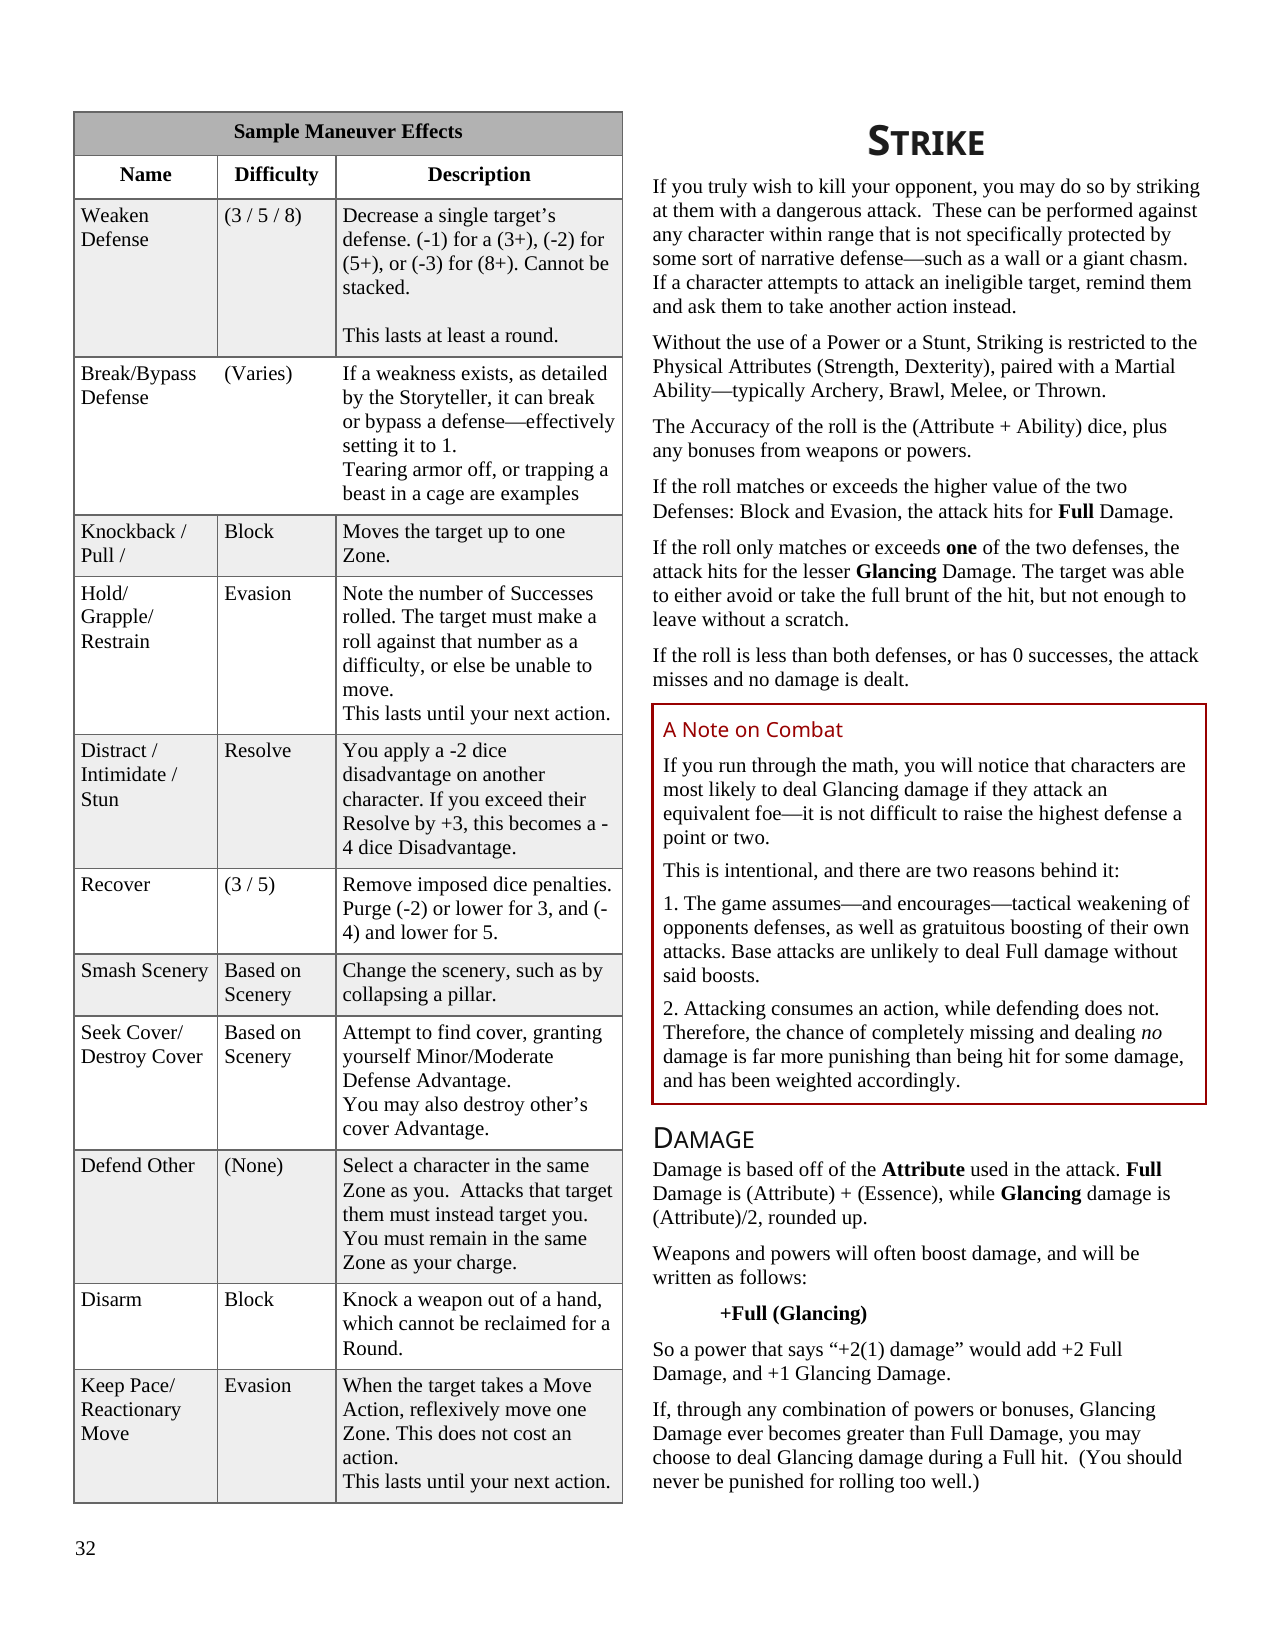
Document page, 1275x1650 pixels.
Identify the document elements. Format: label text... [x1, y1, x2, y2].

table_cell Smash Scenery [75, 955, 217, 1015]
text If the roll is less than both defenses, or has 0 successes, the attack misses and no damage is dealt. [652, 643, 1200, 691]
table_cell Evasion [218, 1370, 335, 1502]
table_cell Remove imposed dice penalties. Purge (-2) or lower for 3, and (-4) and lower for 5. [337, 869, 622, 953]
text The Accuracy of the roll is the (Attribute + Ability) dice, plus any bonuses from weapons or powers. [652, 414, 1200, 462]
text If you truly wish to kill your opponent, you may do so by striking at them with a dangerous attack. These can be performed against any character within range that is not specifically protected by some sort of narrative defense—such as a wall or a giant chasm. If a character attempts to attack an ineligible target, remind them and ask them to take another action instead. [652, 174, 1200, 318]
table_cell Defend Other [75, 1151, 217, 1283]
table_cell Knock a weapon out of a hand, which cannot be reclaimed for a Round. [337, 1284, 622, 1368]
table_cell Name [75, 156, 217, 198]
table_cell Seek Cover/ Destroy Cover [75, 1017, 217, 1149]
table_cell Attempt to find cover, granting yourself Minor/Moderate Defense Advantage. You may also destroy other’s cover Advantage. [337, 1017, 622, 1149]
table_header A Note on Combat If you run through the math, you will notice that characters are most likely to deal Glancing damage if they attack an equivalent foe—it is not difficult to raise the highest defense a point or two. This is intentional, and there are two reasons behind it: 1. The game assumes—and encourages—tactical weakening of opponents defenses, as well as gratuitous boosting of their own attacks. Base attacks are unlikely to deal Full damage without said boosts. 2. Attacking consumes an action, while defending does not. Therefore, the chance of completely missing and dealing no damage is far more punishing than being hit for some damage, and has been weighted accordingly. [654, 705, 1205, 1103]
table_cell When the target takes a Move Action, reflexively move one Zone. This does not cost an action. This lasts until your next action. [337, 1370, 622, 1502]
table_cell (3 / 5) [218, 869, 335, 953]
text Without the use of a Power or a Stunt, Striking is restricted to the Physical Attributes (Strength, Dexterity), paired with a Martial Ability—typically Archery, Brawl, Melee, or Thrown. [652, 330, 1200, 402]
table_cell Weaken Defense [75, 200, 217, 356]
table_cell Evasion [218, 577, 335, 734]
text If the roll matches or exceeds the higher value of the two Defenses: Block and Evasion, the attack hits for Full Damage. [652, 474, 1200, 523]
text Damage is based off of the Attribute used in the attack. Full Damage is (Attribute) + (Essence), while Glancing damage is (Attribute)/2, rounded up. [652, 1157, 1200, 1229]
table_cell Block [218, 1284, 335, 1368]
table_cell Note the number of Successes rolled. The target must make a roll against that number as a difficulty, or else be unable to move. This lasts until your next action. [337, 577, 622, 734]
text +Full (Glancing) [652, 1301, 1200, 1325]
table_cell Select a character in the same Zone as you. Attacks that target them must instead target you. You must remain in the same Zone as your charge. [337, 1151, 622, 1283]
table_cell Hold/ Grapple/ Restrain [75, 577, 217, 734]
table_cell Break/Bypass Defense [75, 358, 217, 514]
table_cell Description [337, 156, 622, 198]
text If the roll only matches or exceeds one of the two defenses, the attack hits for the lesser Glancing Damage. The target was able to either avoid or take the full brunt of the hit, but not enough to leave without a scratch. [652, 534, 1200, 631]
text So a power that says “+2(1) damage” would add +2 Full Damage, and +1 Glancing Damage. [652, 1337, 1200, 1385]
table_cell Block [218, 516, 335, 576]
text If, through any combination of powers or bonuses, Glancing Damage ever becomes greater than Full Damage, you may choose to deal Glancing damage during a Full hit. (You should never be punished for rolling too well.) [652, 1397, 1200, 1493]
table_cell Resolve [218, 735, 335, 868]
table_header Sample Maneuver Effects [75, 113, 622, 155]
subtitle Damage [652, 1117, 1200, 1157]
table_cell Distract / Intimidate / Stun [75, 735, 217, 868]
table_cell Difficulty [218, 156, 335, 198]
table_cell Moves the target up to one Zone. [337, 516, 622, 576]
table_cell (None) [218, 1151, 335, 1283]
table_cell Keep Pace/ Reactionary Move [75, 1370, 217, 1502]
table_cell Based on Scenery [218, 1017, 335, 1149]
table_cell Change the scenery, such as by collapsing a pillar. [337, 955, 622, 1015]
table_cell Based on Scenery [218, 955, 335, 1015]
table_cell If a weakness exists, as detailed by the Storyteller, it can break or bypass a defense—effectively setting it to 1. Tearing armor off, or trapping a beast in a cage are examples [336, 358, 622, 514]
table_cell Disarm [75, 1284, 217, 1368]
text Weapons and powers will often boost damage, and will be written as follows: [652, 1241, 1200, 1289]
table_cell Decrease a single target’s defense. (-1) for a (3+), (-2) for (5+), or (-3) for (8+). Cannot be stacked. This lasts at least a round. [337, 200, 622, 356]
subtitle Strike [652, 111, 1200, 168]
table_cell You apply a -2 dice disadvantage on another character. If you exceed their Resolve by +3, this becomes a -4 dice Disadvantage. [337, 735, 622, 868]
table_cell Knockback / Pull / [75, 516, 217, 576]
table_cell Recover [75, 869, 217, 953]
table_cell (Varies) [218, 358, 336, 514]
table_cell (3 / 5 / 8) [218, 200, 335, 356]
